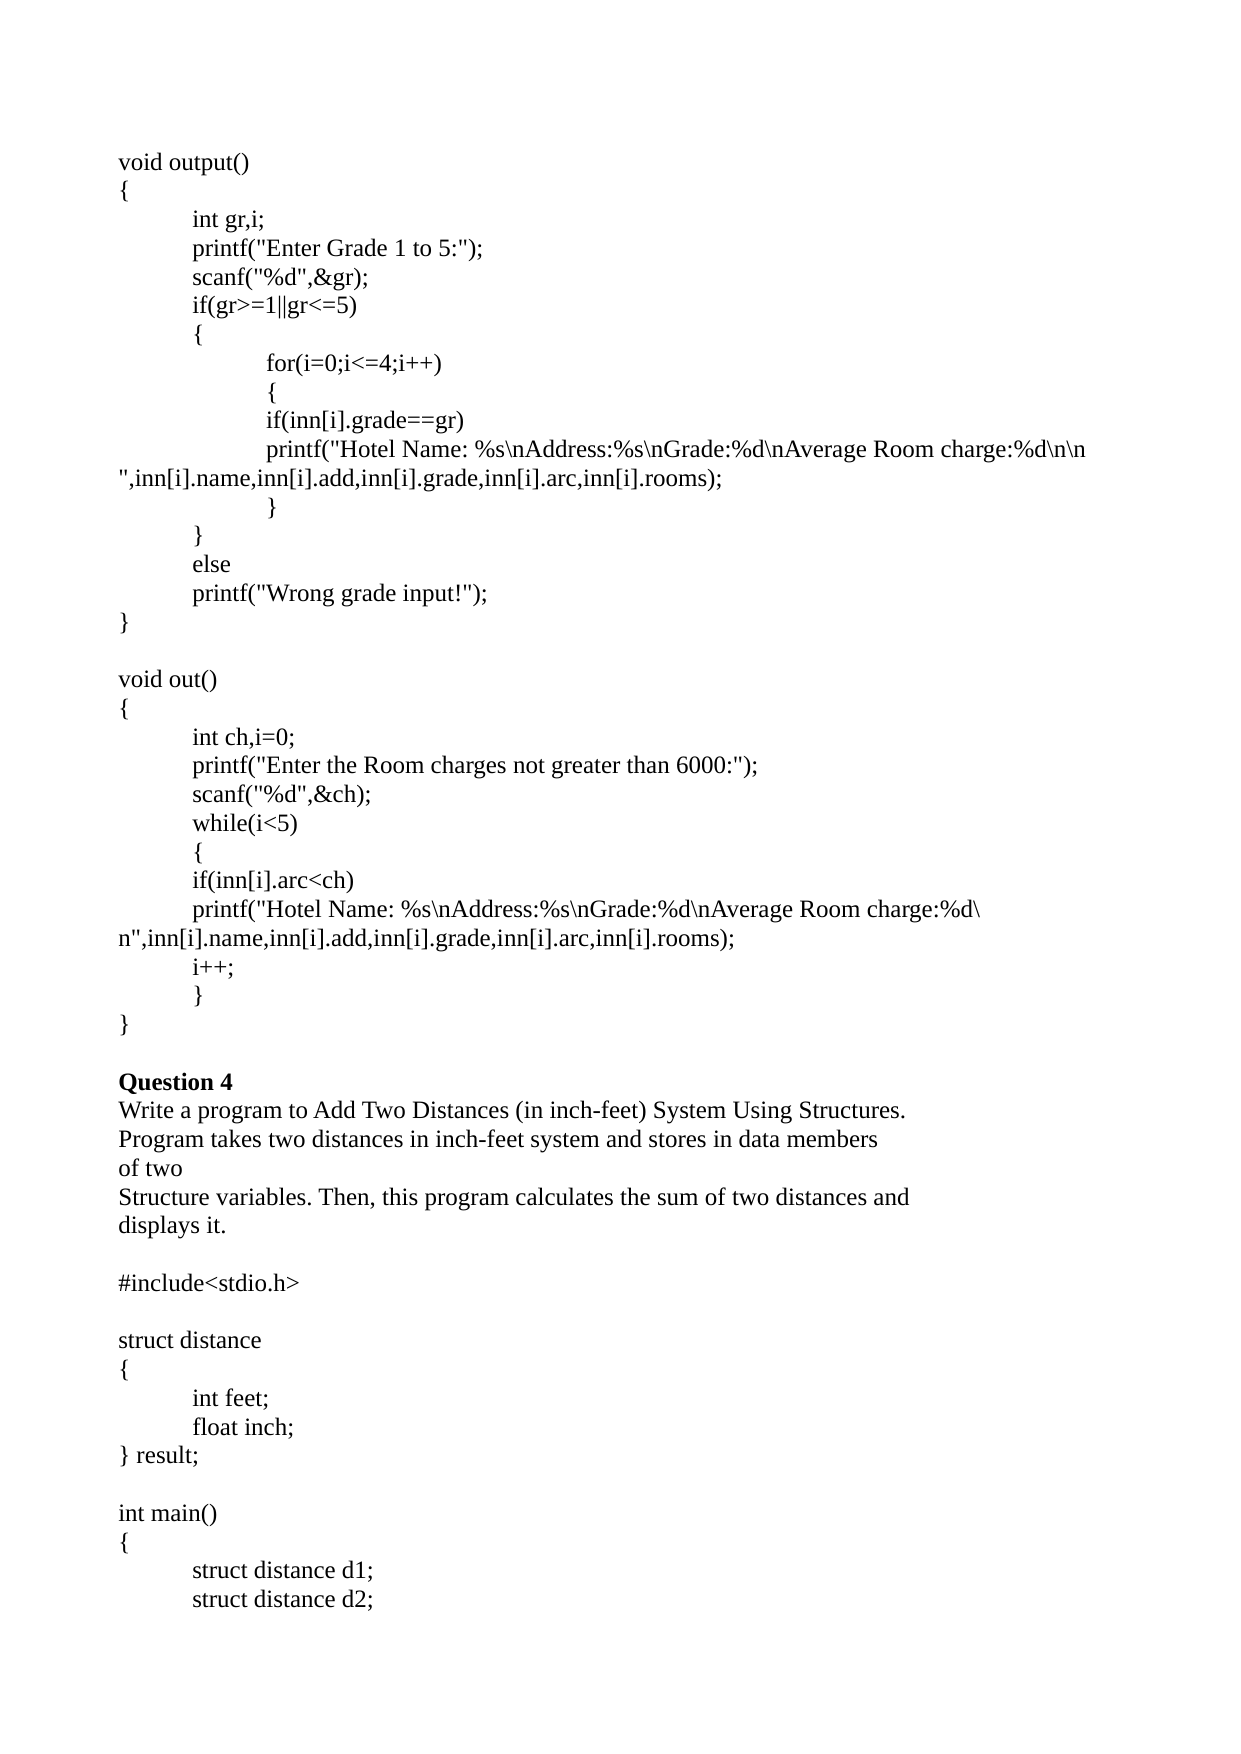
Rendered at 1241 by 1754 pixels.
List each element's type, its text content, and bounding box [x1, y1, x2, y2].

text } [118, 1009, 1122, 1038]
text { [118, 693, 1122, 722]
text for(i=0;i<=4;i++) [118, 348, 1122, 377]
text if(inn[i].grade==gr) [118, 406, 1122, 434]
text #include<stdio.h> [118, 1268, 1122, 1297]
text } [118, 981, 1122, 1009]
text of two [118, 1153, 1122, 1182]
text void out() [118, 664, 1122, 693]
text printf("Enter Grade 1 to 5:"); [118, 233, 1122, 262]
text void output() [118, 147, 1122, 176]
text Program takes two distances in inch-feet system and stores in data members [118, 1124, 1122, 1153]
text { [118, 1527, 1122, 1556]
text } result; [118, 1441, 1122, 1469]
text int main() [118, 1498, 1122, 1527]
text scanf("%d",&gr); [118, 262, 1122, 291]
text i++; [118, 952, 1122, 981]
text while(i<5) [118, 808, 1122, 837]
text if(inn[i].arc<ch) [118, 866, 1122, 894]
text Question 4 [118, 1067, 1122, 1096]
text printf("Hotel Name: %s\nAddress:%s\nGrade:%d\nAverage Room charge:%d\n\n ",inn[i].name,inn[i].add,inn[i].grade,inn[i].arc,inn[i].rooms); [118, 434, 1122, 492]
text int gr,i; [118, 204, 1122, 233]
text Structure variables. Then, this program calculates the sum of two distances and [118, 1182, 1122, 1211]
text int feet; [118, 1383, 1122, 1412]
text struct distance [118, 1326, 1122, 1354]
text int ch,i=0; [118, 722, 1122, 751]
text } [118, 607, 1122, 636]
text { [118, 837, 1122, 866]
text } [118, 492, 1122, 521]
text if(gr>=1||gr<=5) [118, 291, 1122, 319]
text { [118, 319, 1122, 348]
text { [118, 1354, 1122, 1383]
text printf("Hotel Name: %s\nAddress:%s\nGrade:%d\nAverage Room charge:%d\n",inn[i].name,inn[i].add,inn[i].grade,inn[i].arc,inn[i].rooms); [118, 894, 1122, 952]
text { [118, 176, 1122, 204]
text Write a program to Add Two Distances (in inch-feet) System Using Structures. [118, 1096, 1122, 1124]
text printf("Enter the Room charges not greater than 6000:"); [118, 751, 1122, 779]
text printf("Wrong grade input!"); [118, 578, 1122, 607]
text displays it. [118, 1211, 1122, 1239]
text float inch; [118, 1412, 1122, 1441]
text scanf("%d",&ch); [118, 779, 1122, 808]
text struct distance d1; [118, 1556, 1122, 1584]
text { [118, 377, 1122, 406]
text else [118, 549, 1122, 578]
text struct distance d2; [118, 1584, 1122, 1613]
text } [118, 521, 1122, 549]
